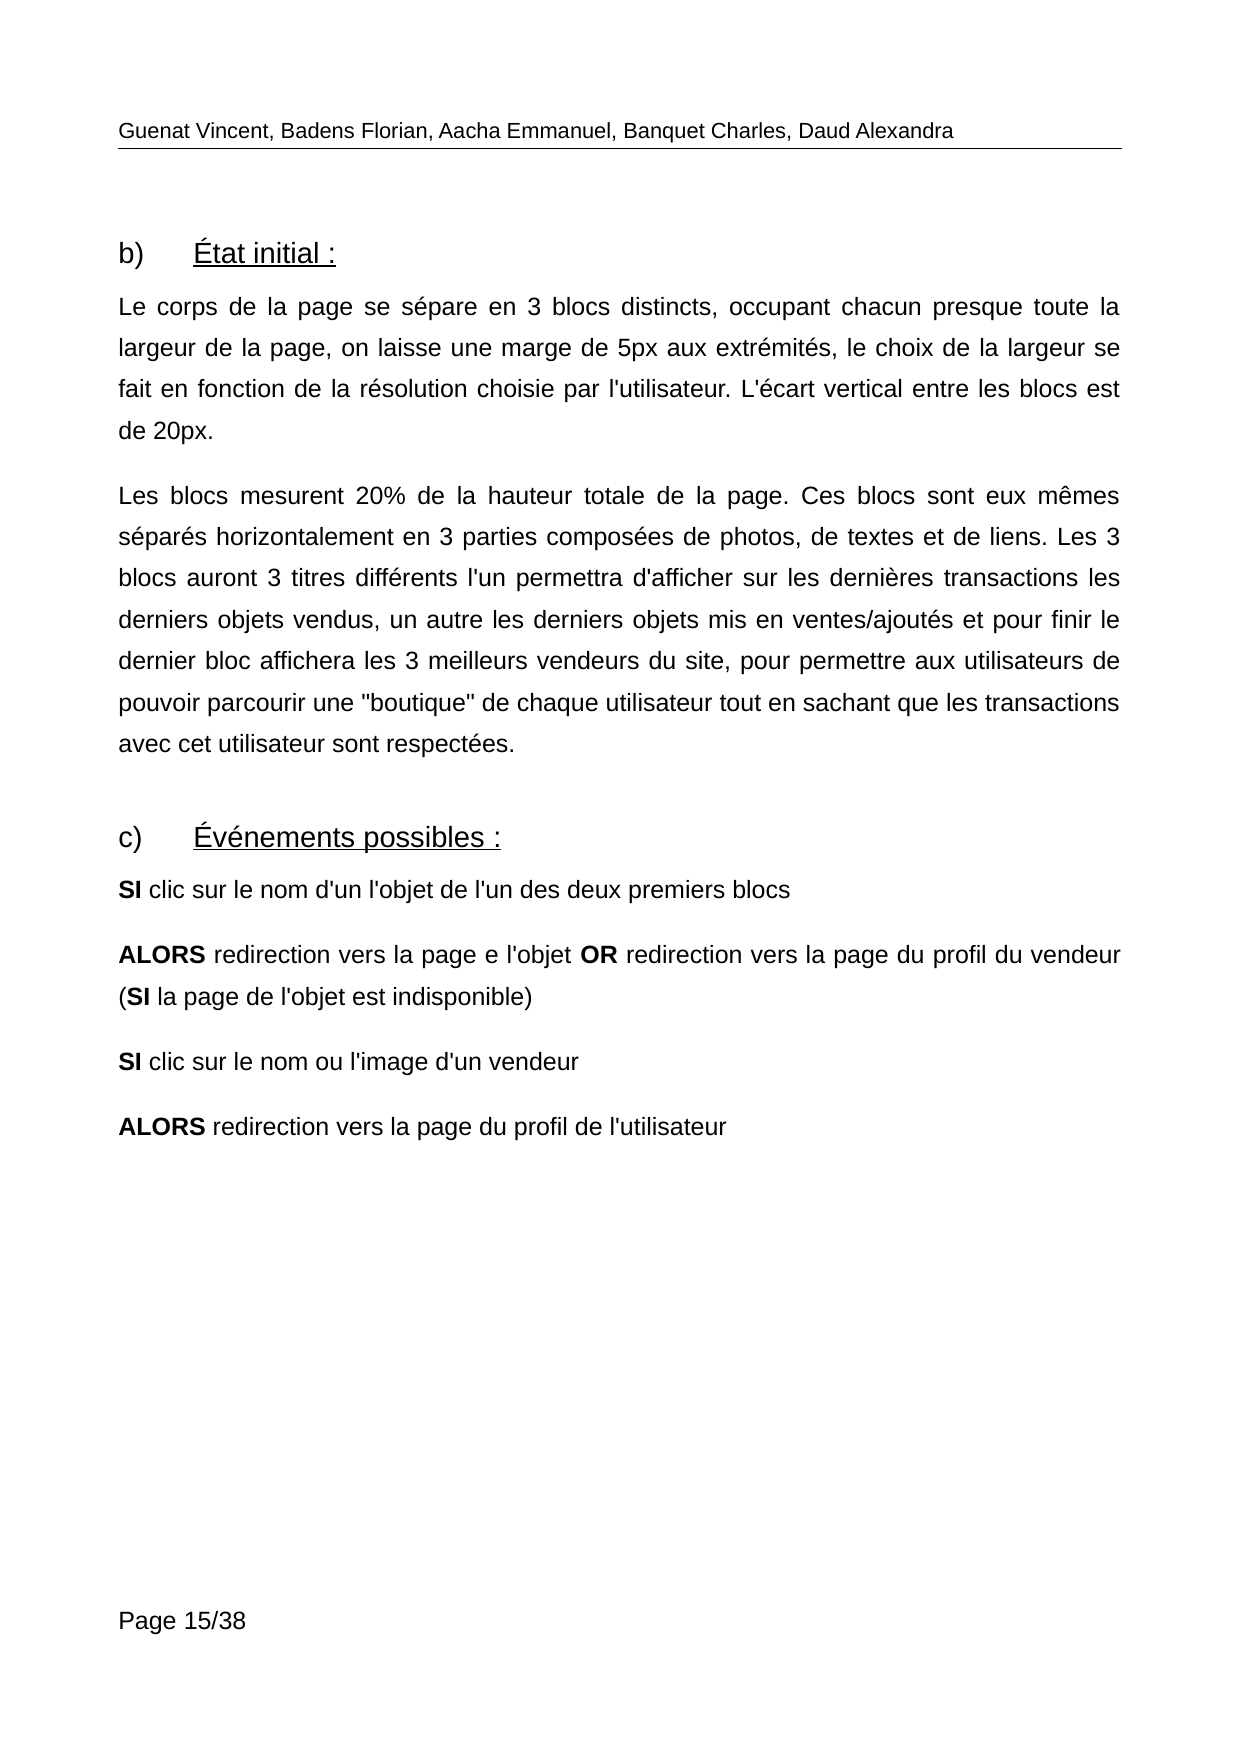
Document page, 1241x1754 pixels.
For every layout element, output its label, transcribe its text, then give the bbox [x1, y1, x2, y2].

subtitle État initial : [118, 236, 1122, 270]
text ALORS redirection vers la page du profil de l'utilisateur [118, 1102, 1122, 1143]
text ALORS redirection vers la page e l'objet OR redirection vers la page du profil du vendeur (SI la page de l'objet est indisponible) [118, 931, 1122, 1013]
subtitle Événements possibles : [118, 820, 1122, 853]
text Les blocs mesurent 20% de la hauteur totale de la page. Ces blocs sont eux mêmes séparés horizontalement en 3 parties composées de photos, de textes et de liens. Les 3 blocs auront 3 titres différents l'un permettra d'afficher sur les dernières transactions les derniers objets vendus, un autre les derniers objets mis en ventes/ajoutés et pour finir le dernier bloc affichera les 3 meilleurs vendeurs du site, pour permettre aux utilisateurs de pouvoir parcourir une "boutique" de chaque utilisateur tout en sachant que les transactions avec cet utilisateur sont respectées. [118, 471, 1122, 761]
text SI clic sur le nom d'un l'objet de l'un des deux premiers blocs [118, 866, 1122, 907]
text SI clic sur le nom ou l'image d'un vendeur [118, 1037, 1122, 1078]
text Le corps de la page se sépare en 3 blocs distincts, occupant chacun presque toute la largeur de la page, on laisse une marge de 5px aux extrémités, le choix de la largeur se fait en fonction de la résolution choisie par l'utilisateur. L'écart vertical entre les blocs est de 20px. [118, 282, 1122, 447]
